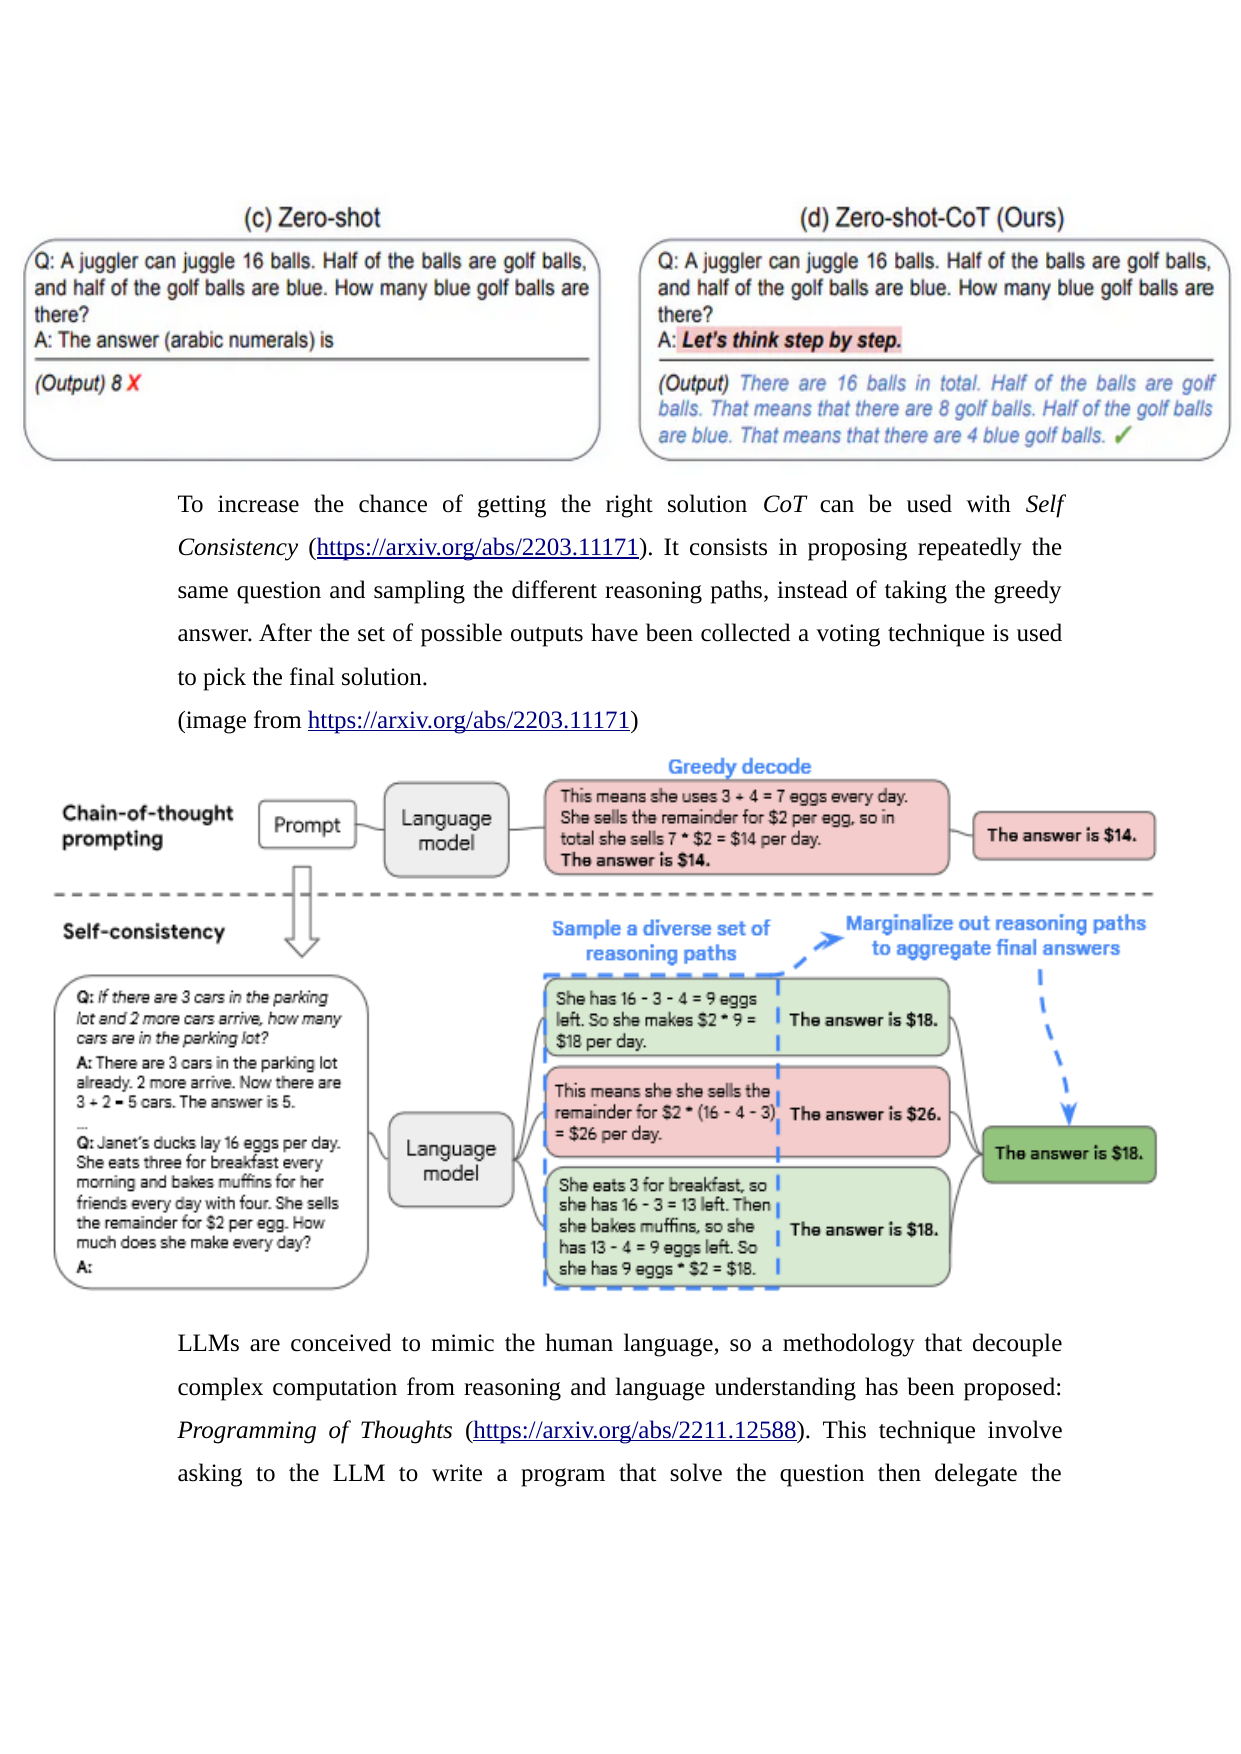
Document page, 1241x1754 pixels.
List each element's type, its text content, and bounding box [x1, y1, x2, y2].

text (image from https://arxiv.org/abs/2203.11171) [177, 705, 1063, 733]
text LLMs are conceived to mimic the human language, so a methodology that decouple complex computation from reasoning and language understanding has been proposed: Programming of Thoughts (https://arxiv.org/abs/2211.12588). This technique involve asking to the LLM to write a program that solve the question then delegate the [177, 1300, 1063, 1487]
picture [49, 751, 1241, 1300]
picture [19, 192, 1241, 475]
text To increase the chance of getting the right solution CoT can be used with Self Consistency (https://arxiv.org/abs/2203.11171). It consists in proposing repeatedly the same question and sampling the different reasoning paths, instead of taking the greedy answer. After the set of possible outputs have been collected a voting technique is used to pick the final solution. [177, 475, 1063, 690]
text [177, 177, 1063, 192]
